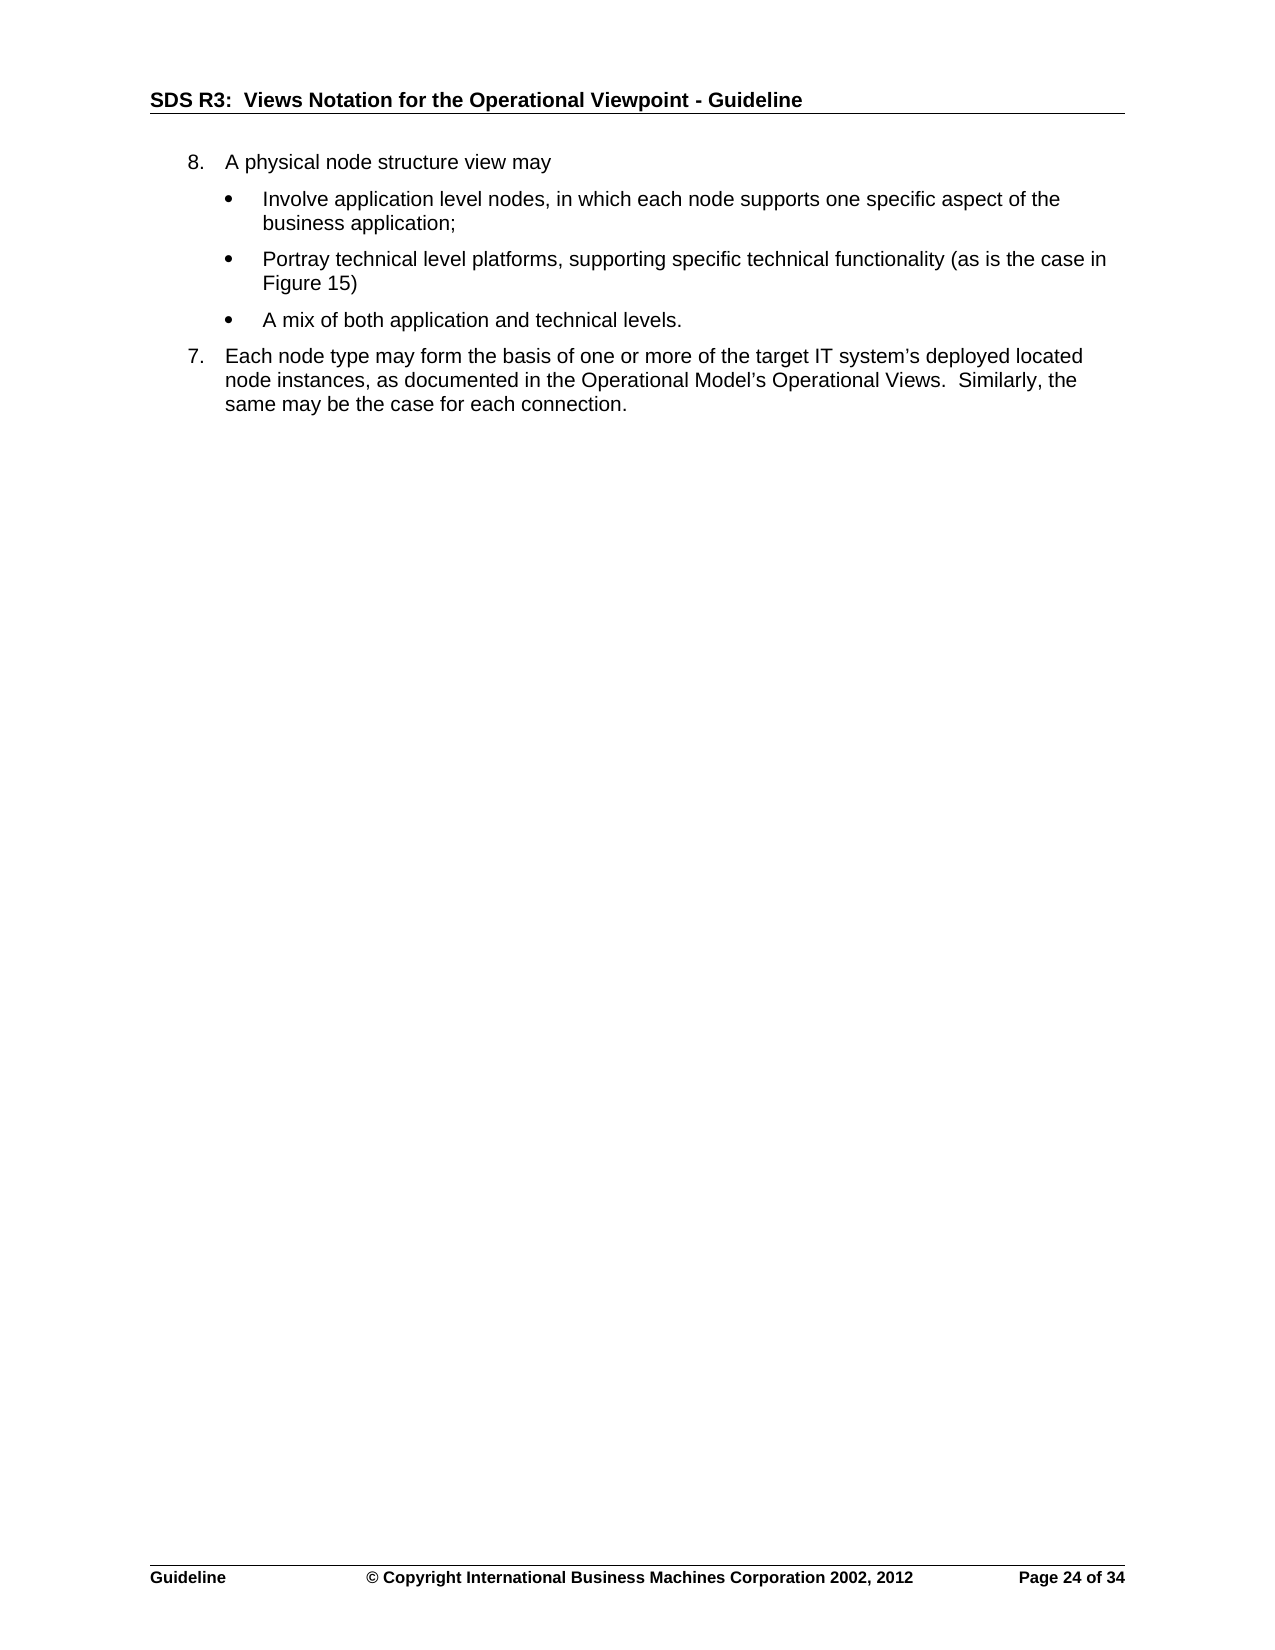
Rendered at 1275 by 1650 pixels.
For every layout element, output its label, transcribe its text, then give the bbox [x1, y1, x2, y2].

list Each node type may form the basis of one or more of the target IT system’s deployed located node instances, as documented in the Operational Model’s Operational Views. Similarly, the same may be the case for each connection. [187, 344, 1125, 416]
list A mix of both application and technical levels. [225, 307, 1125, 332]
list Portray technical level platforms, supporting specific technical functionality (as is the case in Figure 15) [225, 247, 1125, 295]
list Involve application level nodes, in which each node supports one specific aspect of the business application; [225, 186, 1125, 234]
list A physical node structure view may [187, 150, 1125, 174]
